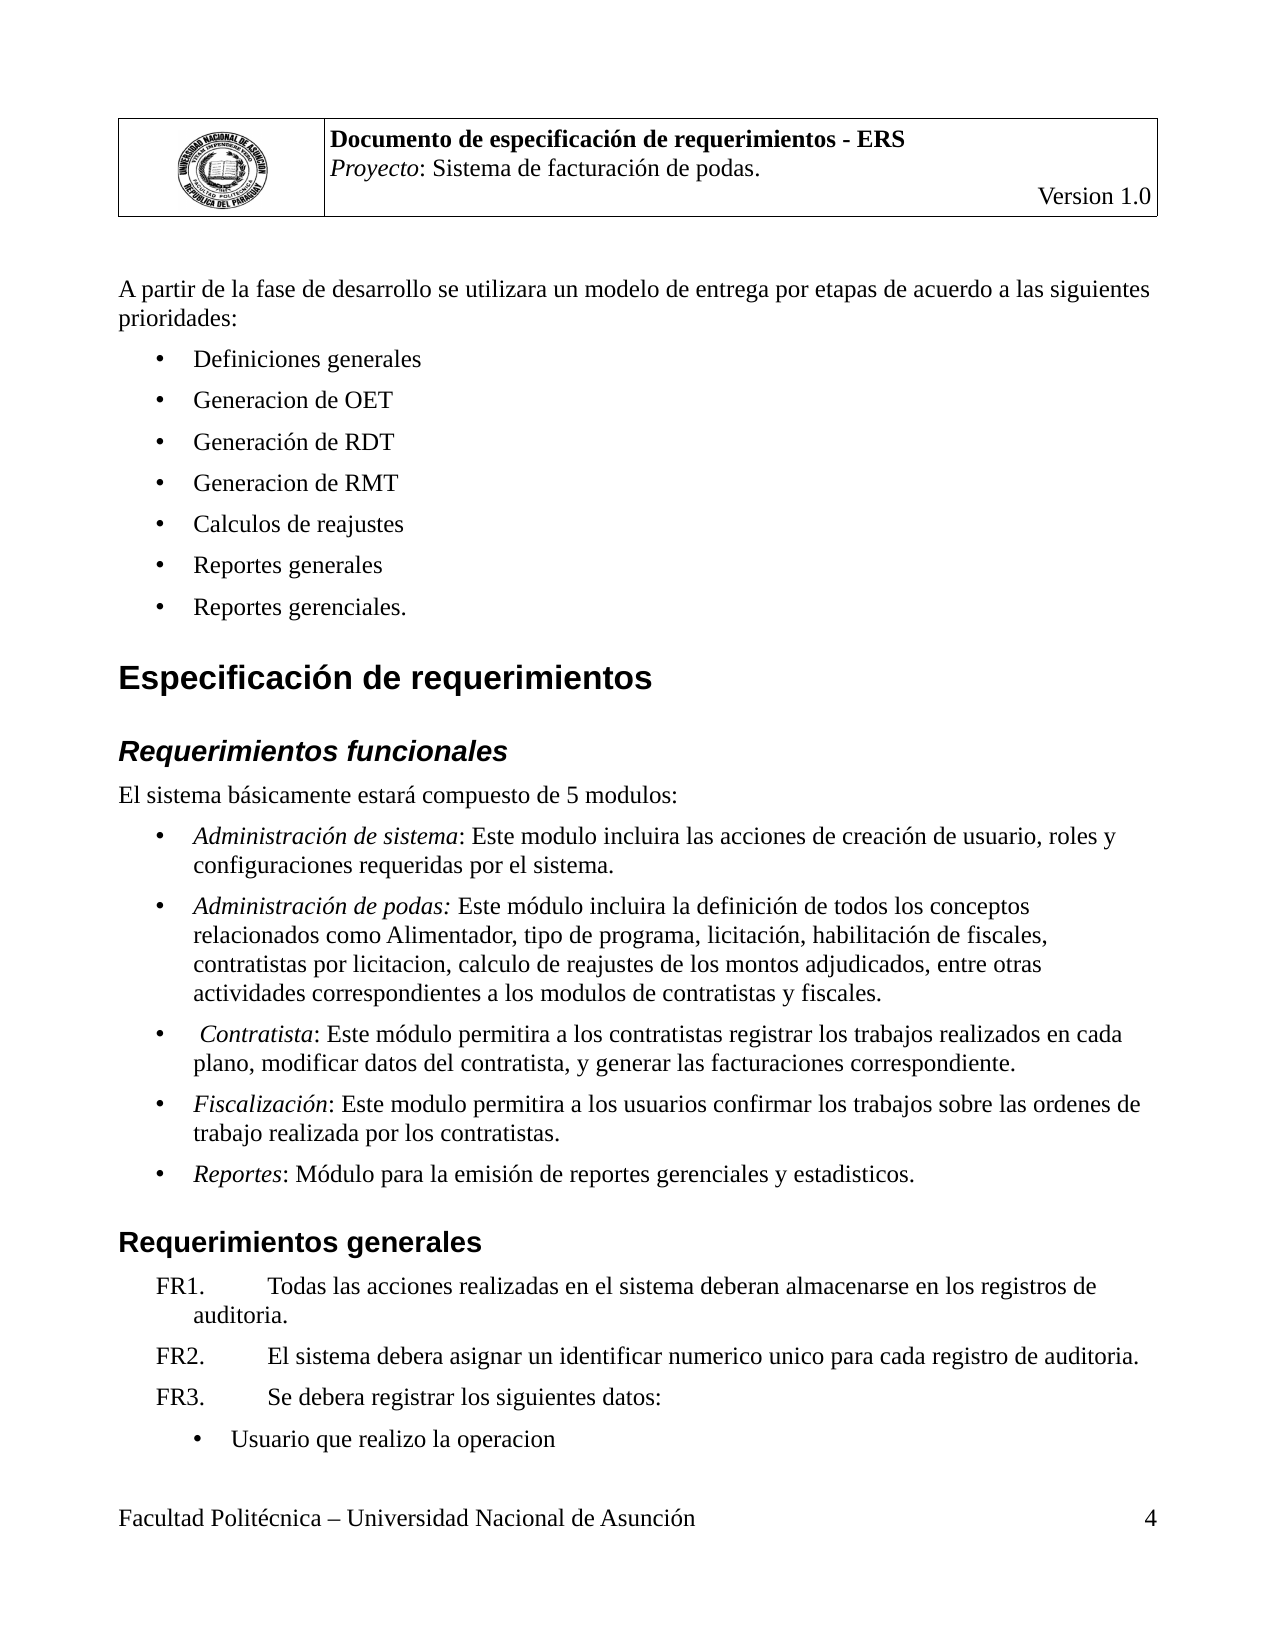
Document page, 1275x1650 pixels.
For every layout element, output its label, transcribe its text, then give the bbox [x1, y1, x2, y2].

list Generacion de RMT [156, 468, 1157, 497]
list Fiscalización: Este modulo permitira a los usuarios confirmar los trabajos sobre las ordenes de trabajo realizada por los contratistas. [156, 1089, 1157, 1146]
list Reportes: Módulo para la emisión de reportes gerenciales y estadisticos. [156, 1159, 1157, 1188]
list Generación de RDT [156, 427, 1157, 456]
list Contratista: Este módulo permitira a los contratistas registrar los trabajos realizados en cada plano, modificar datos del contratista, y generar las facturaciones correspondiente. [156, 1019, 1157, 1076]
subtitle Requerimientos generales [118, 1225, 1157, 1259]
picture [177, 130, 271, 213]
list Administración de sistema: Este modulo incluira las acciones de creación de usuario, roles y configuraciones requeridas por el sistema. [156, 821, 1157, 879]
list Calculos de reajustes [156, 509, 1157, 538]
list Todas las acciones realizadas en el sistema deberan almacenarse en los registros de auditoria. [156, 1271, 1157, 1329]
text A partir de la fase de desarrollo se utilizara un modelo de entrega por etapas de acuerdo a las siguientes prioridades: [118, 274, 1157, 332]
subtitle Especificación de requerimientos [118, 658, 1157, 697]
list Generacion de OET [156, 386, 1157, 414]
list Se debera registrar los siguientes datos: [156, 1382, 1157, 1411]
list El sistema debera asignar un identificar numerico unico para cada registro de auditoria. [156, 1341, 1157, 1370]
list Usuario que realizo la operacion [193, 1424, 1157, 1452]
list Administración de podas: Este módulo incluira la definición de todos los conceptos relacionados como Alimentador, tipo de programa, licitación, habilitación de fiscales, contratistas por licitacion, calculo de reajustes de los montos adjudicados, entre otras actividades correspondientes a los modulos de contratistas y fiscales. [156, 891, 1157, 1006]
list Definiciones generales [156, 344, 1157, 373]
list Reportes generales [156, 551, 1157, 579]
list Reportes gerenciales. [156, 592, 1157, 621]
subtitle Requerimientos funcionales [118, 734, 1157, 768]
text El sistema básicamente estará compuesto de 5 modulos: [118, 780, 1157, 809]
